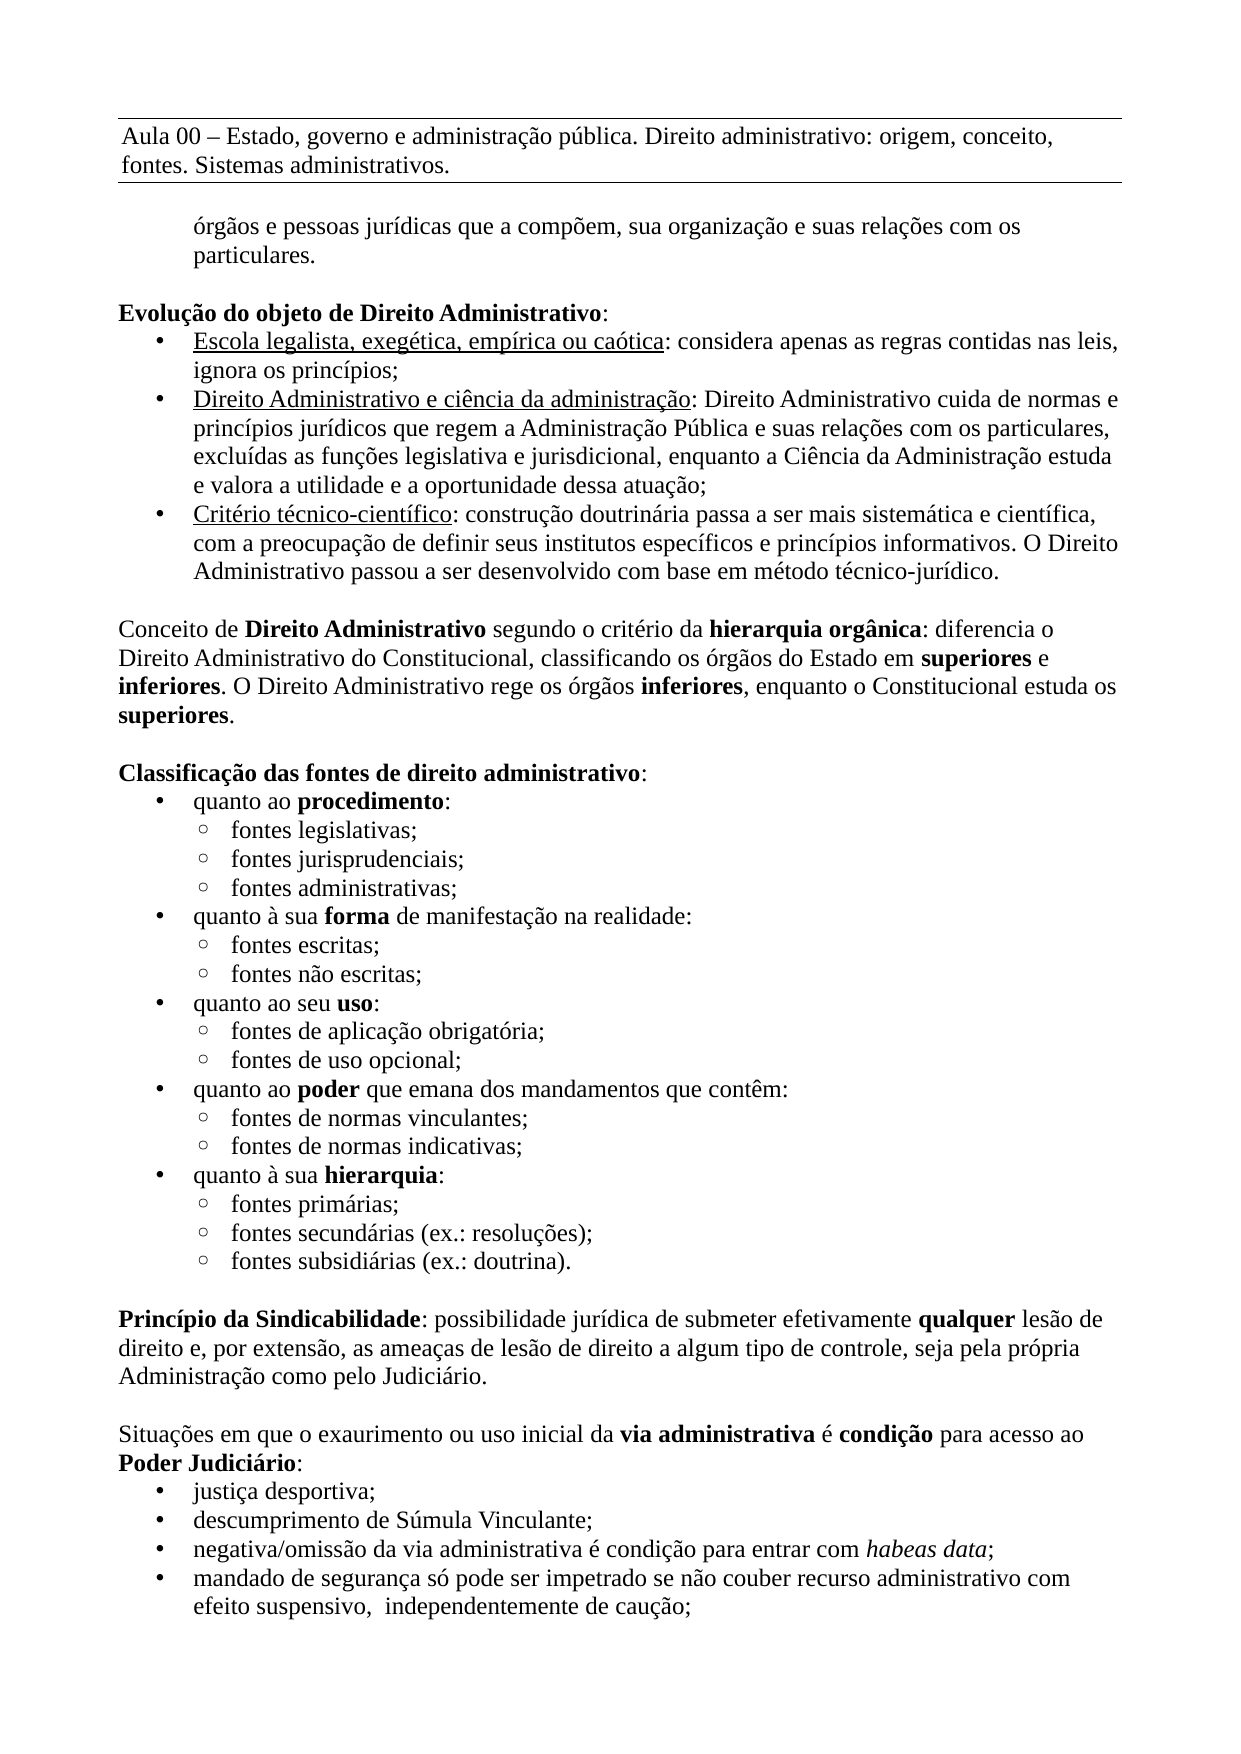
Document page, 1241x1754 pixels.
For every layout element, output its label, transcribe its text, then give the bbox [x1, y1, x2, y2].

text Situações em que o exaurimento ou uso inicial da via administrativa é condição para acesso ao Poder Judiciário: [118, 1419, 1122, 1476]
list fontes primárias; [193, 1189, 1122, 1218]
list fontes jurisprudenciais; [193, 844, 1122, 873]
list negativa/omissão da via administrativa é condição para entrar com habeas data; [156, 1534, 1122, 1563]
list justiça desportiva; [156, 1476, 1122, 1505]
list quanto ao procedimento: [156, 786, 1122, 815]
list fontes administrativas; [193, 873, 1122, 901]
list fontes escritas; [193, 930, 1122, 959]
list fontes de aplicação obrigatória; [193, 1016, 1122, 1045]
text Classificação das fontes de direito administrativo: [118, 758, 1122, 786]
list fontes não escritas; [193, 959, 1122, 988]
text Conceito de Direito Administrativo segundo o critério da hierarquia orgânica: diferencia o Direito Administrativo do Constitucional, classificando os órgãos do Estado em superiores e inferiores. O Direito Administrativo rege os órgãos inferiores, enquanto o Constitucional estuda os superiores. [118, 614, 1122, 729]
list Critério técnico-científico: construção doutrinária passa a ser mais sistemática e científica, com a preocupação de definir seus institutos específicos e princípios informativos. O Direito Administrativo passou a ser desenvolvido com base em método técnico-jurídico. [156, 499, 1122, 585]
list Direito Administrativo e ciência da administração: Direito Administrativo cuida de normas e princípios jurídicos que regem a Administração Pública e suas relações com os particulares, excluídas as funções legislativa e jurisdicional, enquanto a Ciência da Administração estuda e valora a utilidade e a oportunidade dessa atuação; [156, 384, 1122, 499]
text Princípio da Sindicabilidade: possibilidade jurídica de submeter efetivamente qualquer lesão de direito e, por extensão, as ameaças de lesão de direito a algum tipo de controle, seja pela própria Administração como pelo Judiciário. [118, 1304, 1122, 1390]
list Escola legalista, exegética, empírica ou caótica: considera apenas as regras contidas nas leis, ignora os princípios; [156, 326, 1122, 384]
list quanto à sua hierarquia: [156, 1160, 1122, 1189]
list fontes subsidiárias (ex.: doutrina). [193, 1246, 1122, 1275]
text Evolução do objeto de Direito Administrativo: [118, 298, 1122, 326]
list quanto à sua forma de manifestação na realidade: [156, 901, 1122, 930]
list fontes de normas indicativas; [193, 1131, 1122, 1160]
list fontes de normas vinculantes; [193, 1103, 1122, 1131]
list fontes legislativas; [193, 815, 1122, 844]
list quanto ao seu uso: [156, 988, 1122, 1016]
list descumprimento de Súmula Vinculante; [156, 1505, 1122, 1534]
list órgãos e pessoas jurídicas que a compõem, sua organização e suas relações com os particulares. [156, 211, 1122, 269]
list fontes secundárias (ex.: resoluções); [193, 1218, 1122, 1246]
list fontes de uso opcional; [193, 1045, 1122, 1074]
list quanto ao poder que emana dos mandamentos que contêm: [156, 1074, 1122, 1103]
list mandado de segurança só pode ser impetrado se não couber recurso administrativo com efeito suspensivo, independentemente de caução; [156, 1563, 1122, 1620]
